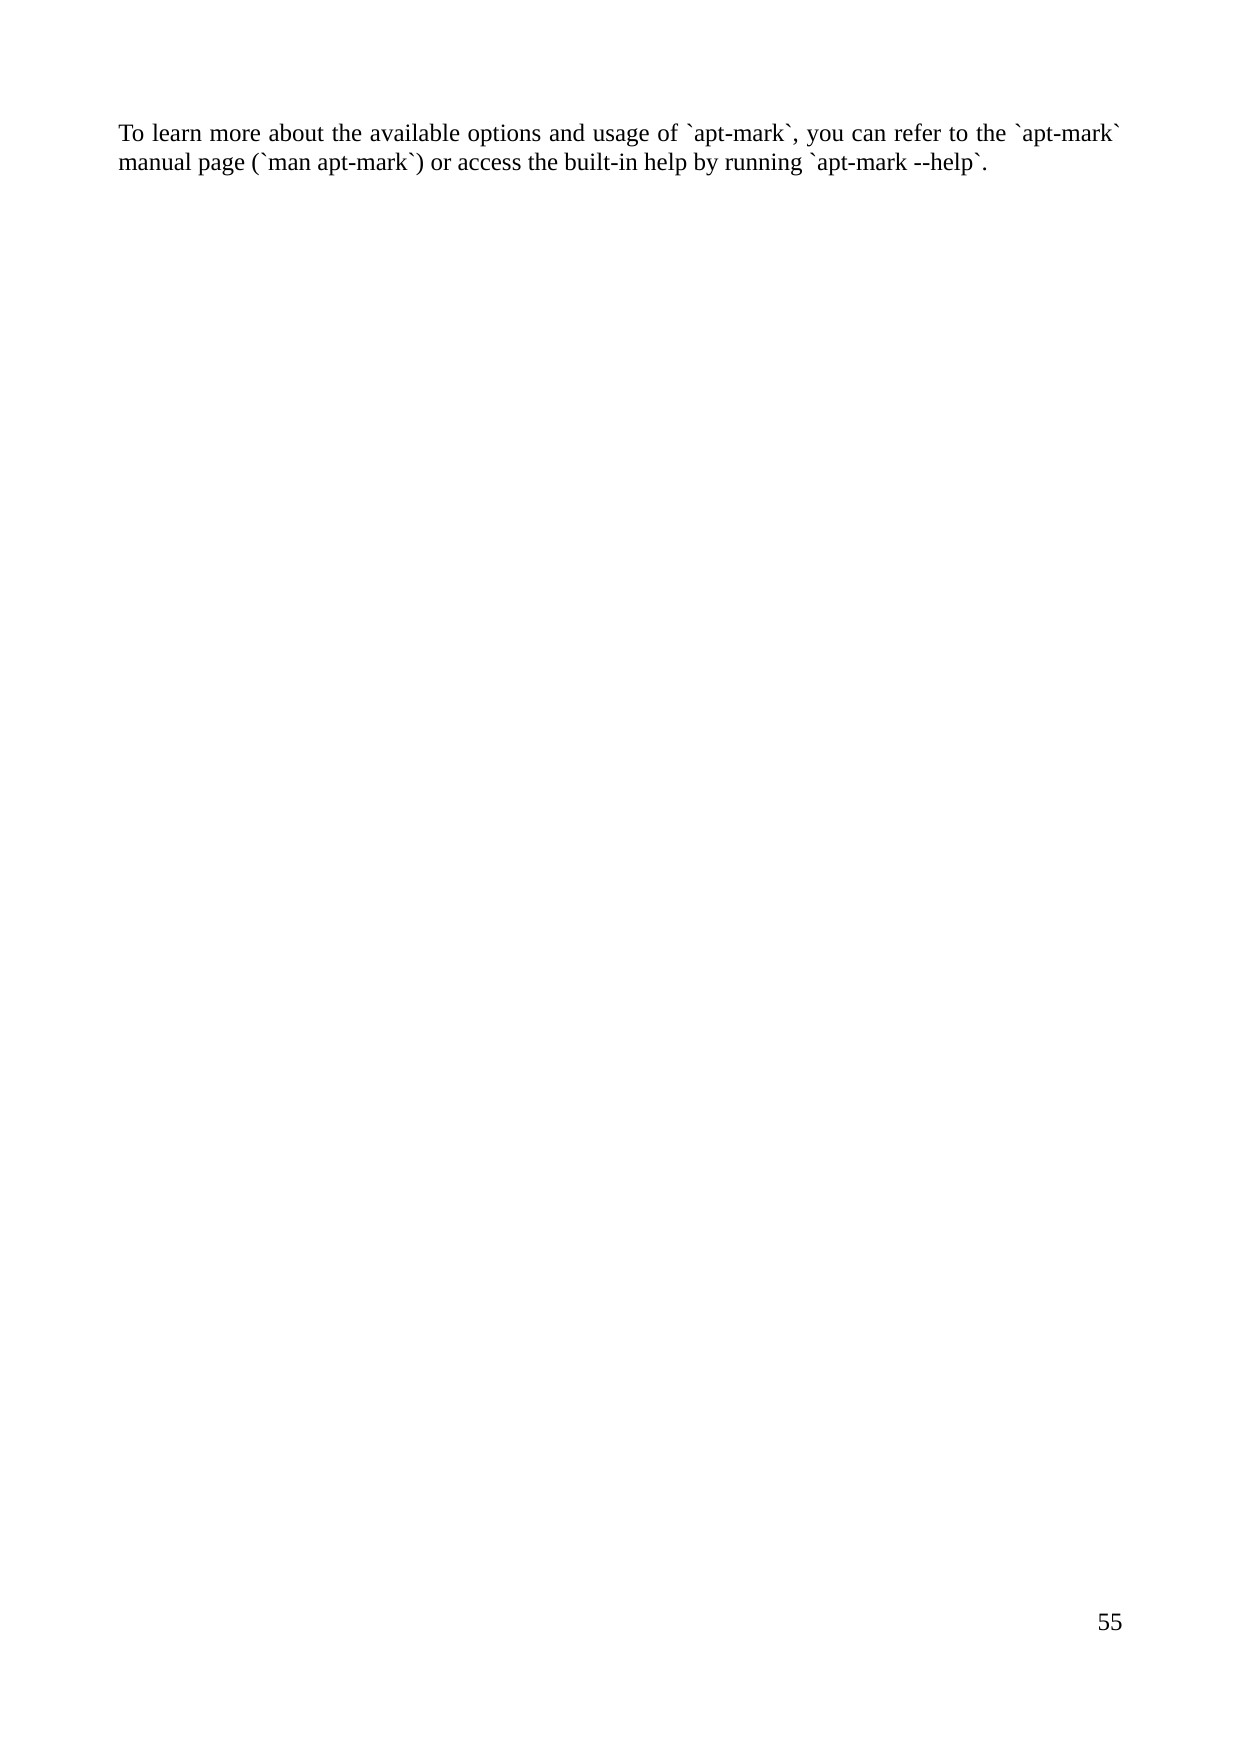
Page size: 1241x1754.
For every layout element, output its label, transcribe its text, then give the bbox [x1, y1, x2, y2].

text To learn more about the available options and usage of `apt-mark`, you can refer to the `apt-mark` manual page (`man apt-mark`) or access the built-in help by running `apt-mark --help`. [118, 118, 1122, 176]
